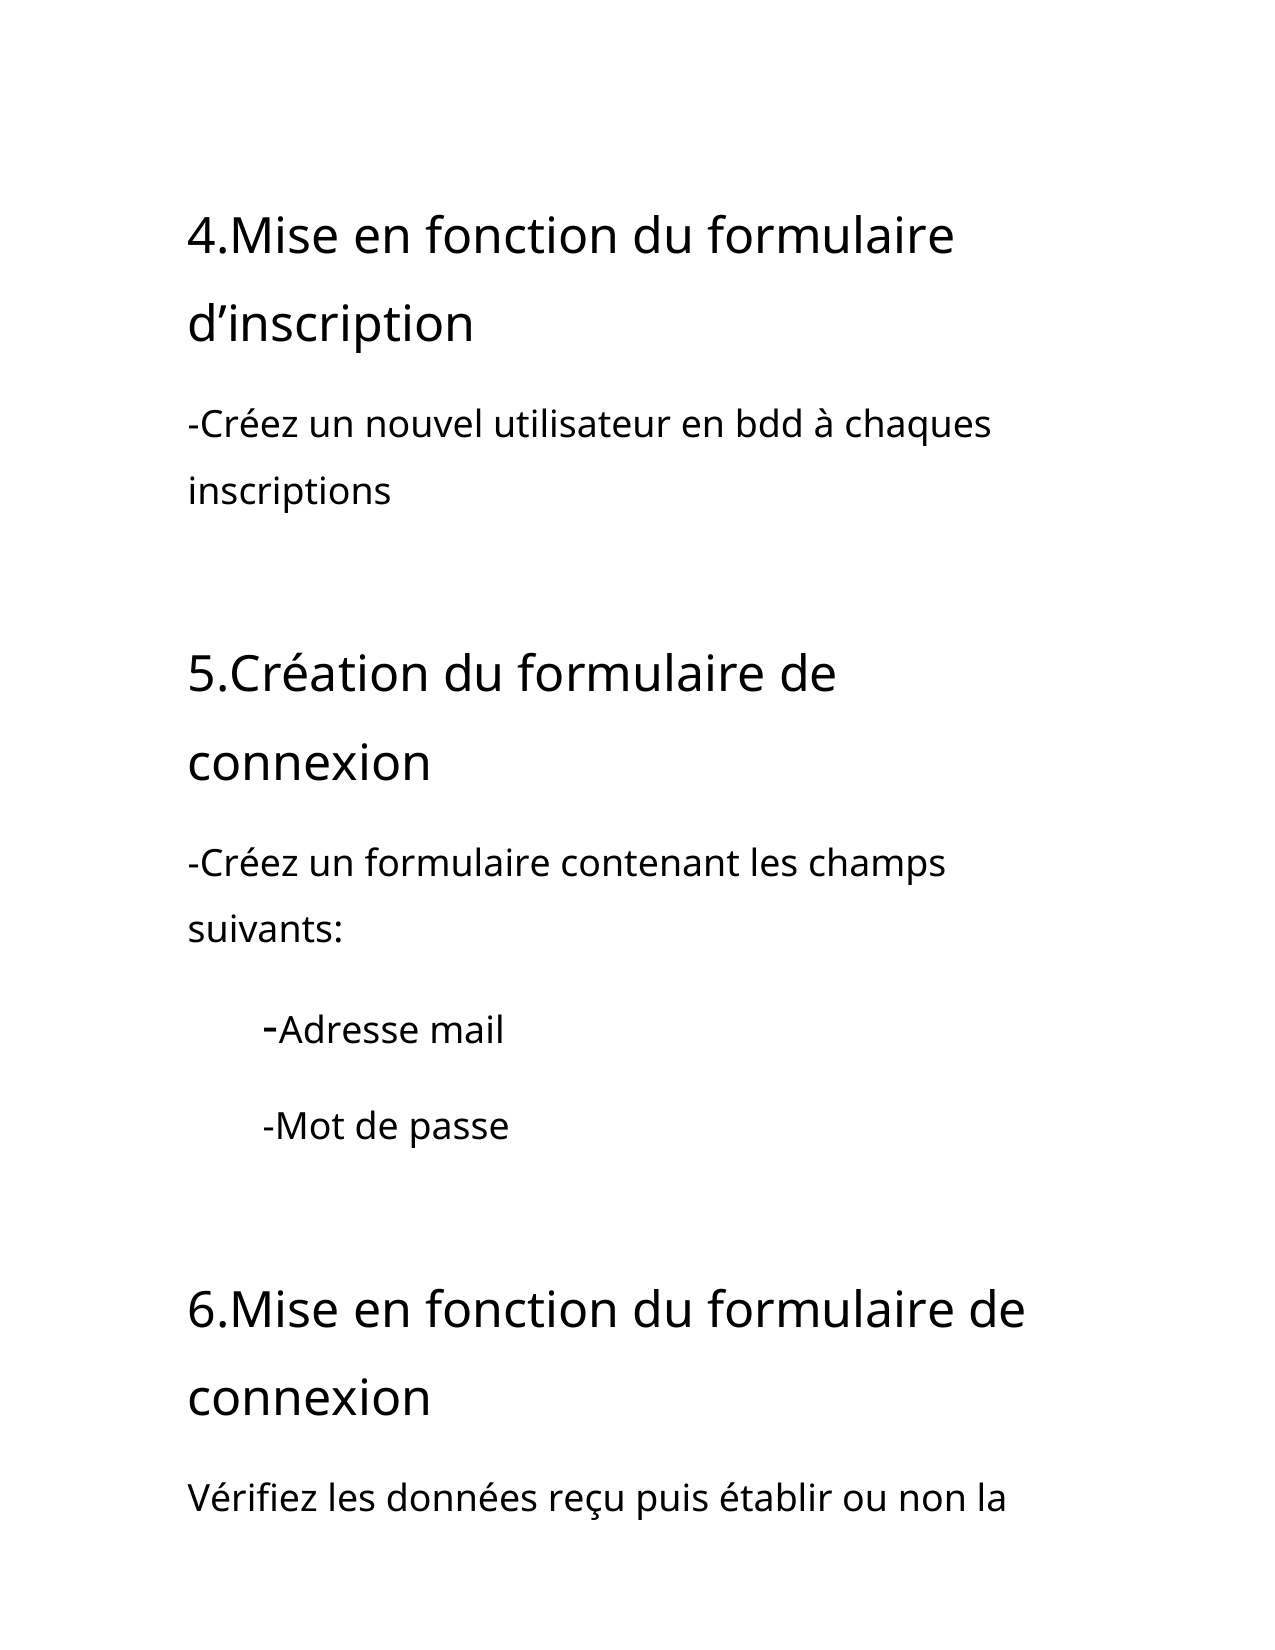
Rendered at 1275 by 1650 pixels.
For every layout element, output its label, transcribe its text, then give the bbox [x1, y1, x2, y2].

text 6.Mise en fonction du formulaire de connexion [187, 1273, 1087, 1430]
text 5.Création du formulaire de connexion [187, 638, 1087, 795]
text Vérifiez les données reçu puis établir ou non la [187, 1471, 1087, 1522]
text -Créez un formulaire contenant les champs suivants: [187, 836, 1087, 954]
text -Mot de passe [187, 1099, 1087, 1150]
text -Créez un nouvel utilisateur en bdd à chaques inscriptions [187, 398, 1087, 515]
text 4.Mise en fonction du formulaire d’inscription [187, 200, 1087, 356]
text -Adresse mail [187, 990, 1087, 1058]
